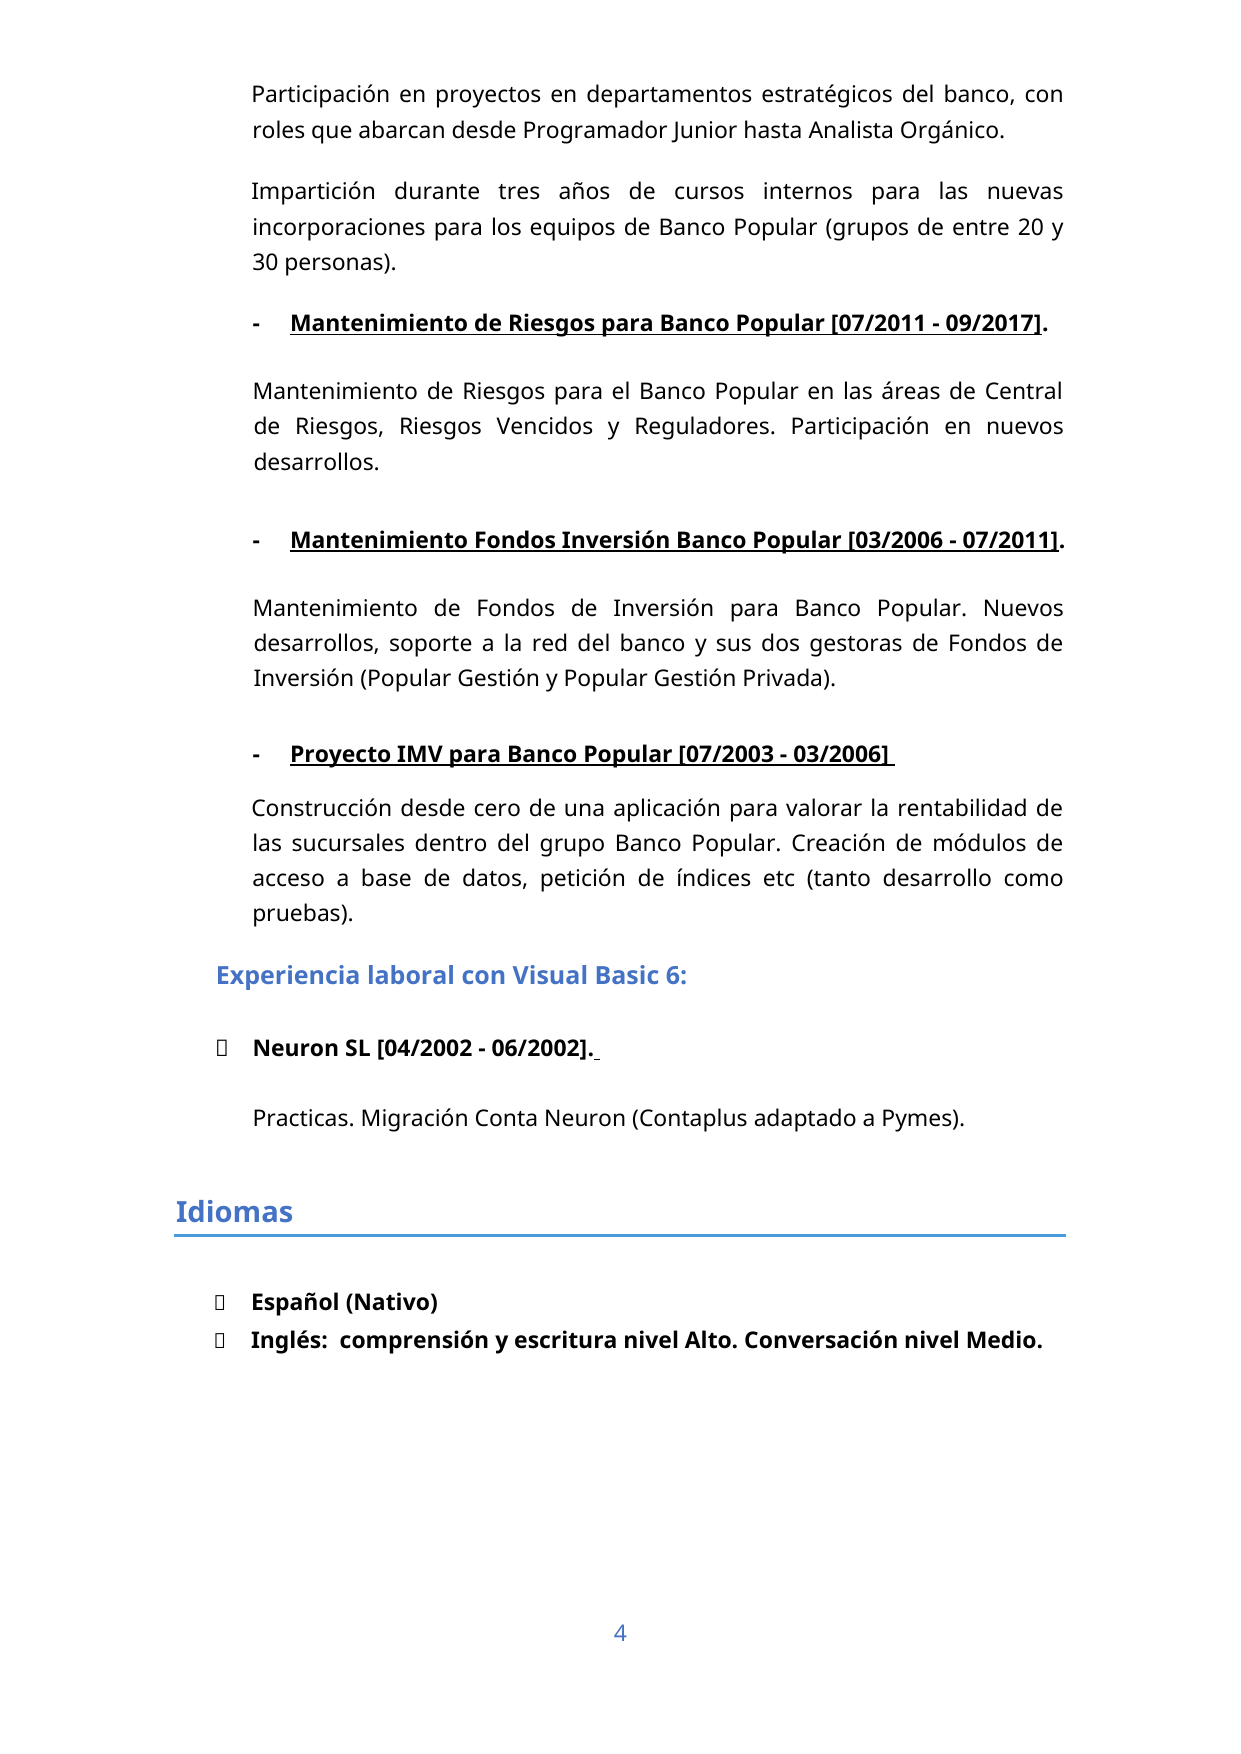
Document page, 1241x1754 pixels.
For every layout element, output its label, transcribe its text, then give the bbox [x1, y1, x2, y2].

list Español (Nativo) [213, 1286, 1067, 1317]
text Experiencia laboral con Visual Basic 6: [177, 958, 1067, 992]
list Proyecto IMV para Banco Popular [07/2003 - 03/2006] [252, 738, 1067, 769]
text Mantenimiento de Riesgos para el Banco Popular en las áreas de Central de Riesgos, Riesgos Vencidos y Reguladores. Participación en nuevos desarrollos. [252, 375, 1064, 477]
text Participación en proyectos en departamentos estratégicos del banco, con roles que abarcan desde Programador Junior hasta Analista Orgánico. [251, 78, 1064, 145]
list Inglés: comprensión y escritura nivel Alto. Conversación nivel Medio. [213, 1324, 1067, 1356]
list Mantenimiento Fondos Inversión Banco Popular [03/2006 - 07/2011]. [252, 524, 1067, 555]
text Practicas. Migración Conta Neuron (Contaplus adaptado a Pymes). [252, 1102, 1064, 1133]
list Mantenimiento de Riesgos para Banco Popular [07/2011 - 09/2017]. [252, 307, 1067, 339]
subtitle Idiomas [176, 1192, 1067, 1231]
text Construcción desde cero de una aplicación para valorar la rentabilidad de las sucursales dentro del grupo Banco Popular. Creación de módulos de acceso a base de datos, petición de índices etc (tanto desarrollo como pruebas). [251, 791, 1064, 929]
text Impartición durante tres años de cursos internos para las nuevas incorporaciones para los equipos de Banco Popular (grupos de entre 20 y 30 personas). [251, 175, 1064, 277]
list Neuron SL [04/2002 - 06/2002]. [215, 1032, 1067, 1063]
text Mantenimiento de Fondos de Inversión para Banco Popular. Nuevos desarrollos, soporte a la red del banco y sus dos gestoras de Fondos de Inversión (Popular Gestión y Popular Gestión Privada). [252, 591, 1064, 693]
